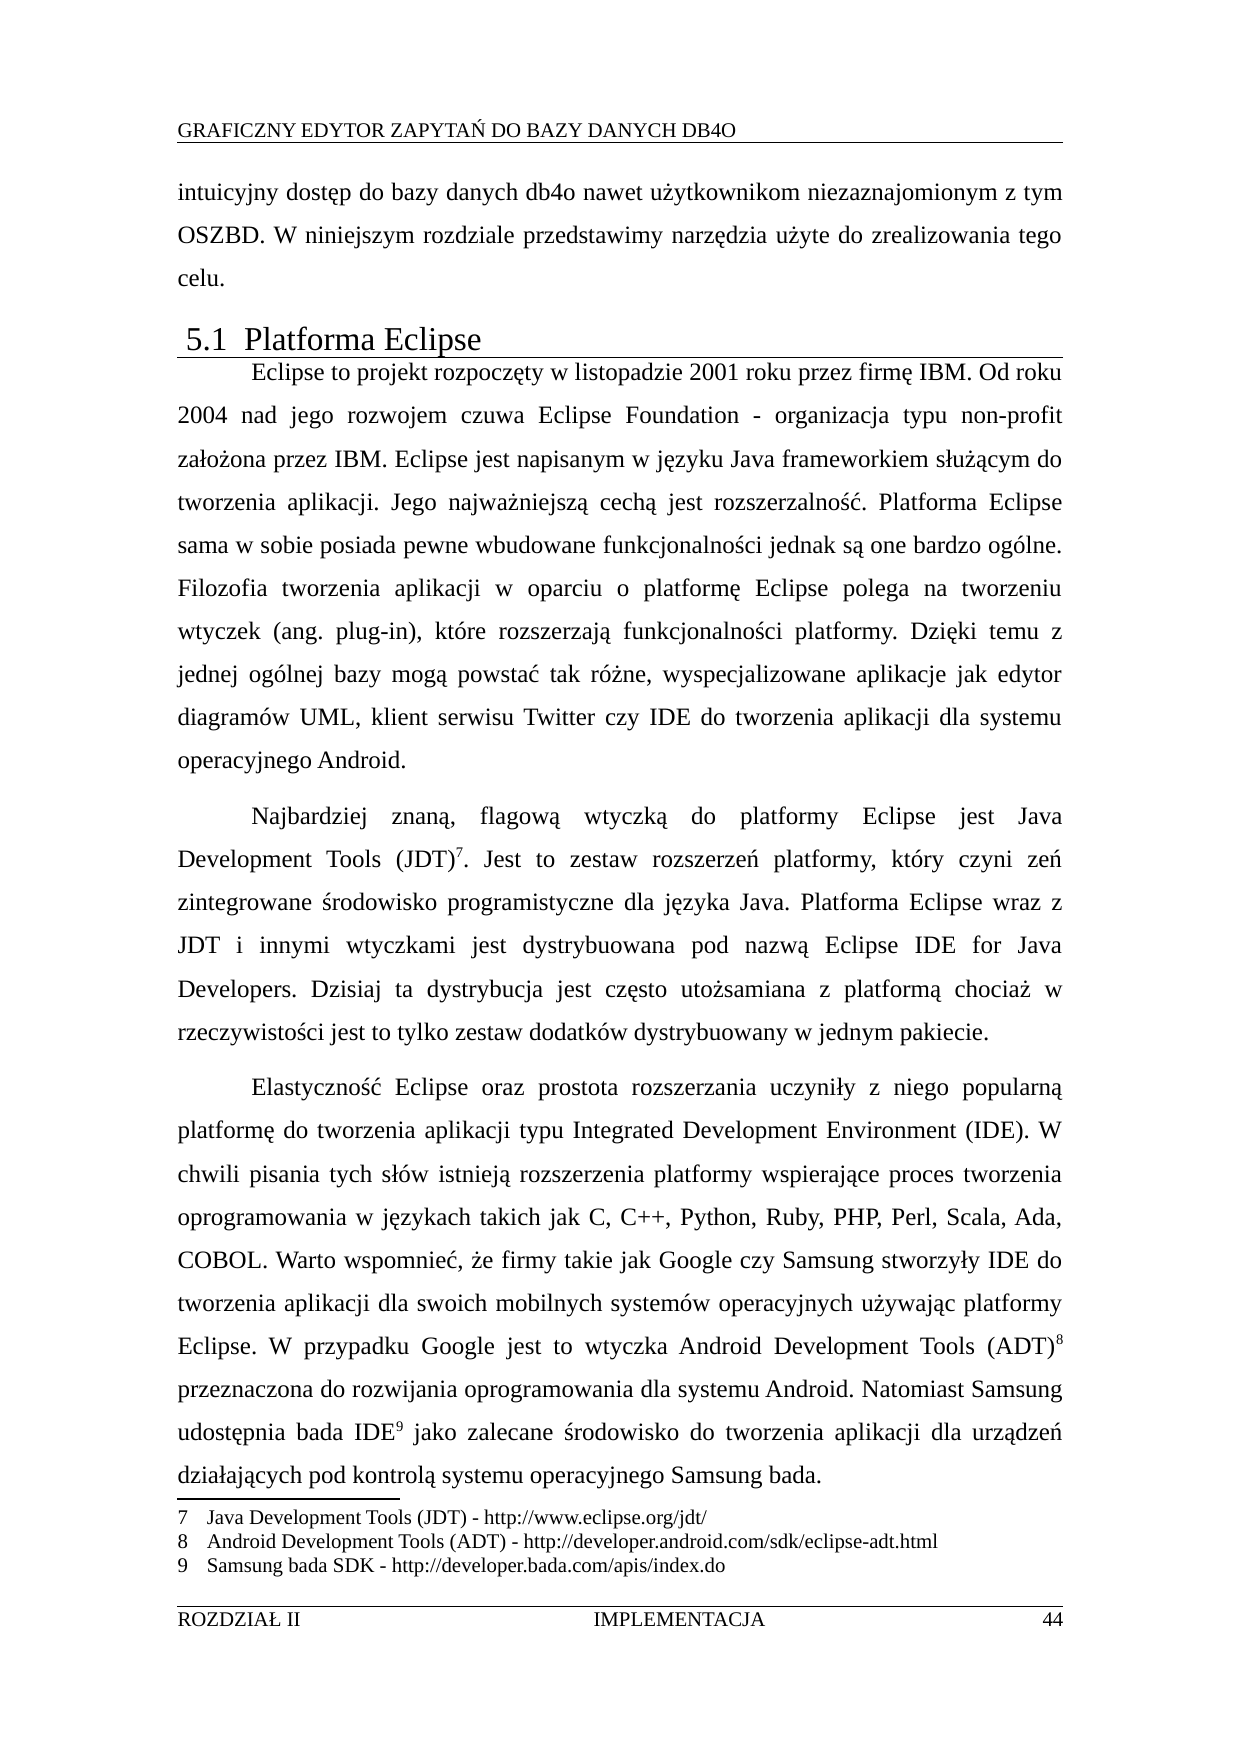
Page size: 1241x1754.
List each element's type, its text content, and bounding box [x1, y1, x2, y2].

text Elastyczność Eclipse oraz prostota rozszerzania uczyniły z niego popularną platformę do tworzenia aplikacji typu Integrated Development Environment (IDE). W chwili pisania tych słów istnieją rozszerzenia platformy wspierające proces tworzenia oprogramowania w językach takich jak C, C++, Python, Ruby, PHP, Perl, Scala, Ada, COBOL. Warto wspomnieć, że firmy takie jak Google czy Samsung stworzyły IDE do tworzenia aplikacji dla swoich mobilnych systemów operacyjnych używając platformy Eclipse. W przypadku Google jest to wtyczka Android Development Tools (ADT) przeznaczona do rozwijania oprogramowania dla systemu Android. Natomiast Samsung udostępnia bada IDE jako zalecane środowisko do tworzenia aplikacji dla urządzeń działających pod kontrolą systemu operacyjnego Samsung bada. [177, 1072, 1063, 1489]
text Samsung bada SDK - http://developer.bada.com/apis/index.do [177, 1553, 1063, 1577]
text Eclipse to projekt rozpoczęty w listopadzie 2001 roku przez firmę IBM. Od roku 2004 nad jego rozwojem czuwa Eclipse Foundation - organizacja typu non-profit założona przez IBM. Eclipse jest napisanym w języku Java frameworkiem służącym do tworzenia aplikacji. Jego najważniejszą cechą jest rozszerzalność. Platforma Eclipse sama w sobie posiada pewne wbudowane funkcjonalności jednak są one bardzo ogólne. Filozofia tworzenia aplikacji w oparciu o platformę Eclipse polega na tworzeniu wtyczek (ang. plug-in), które rozszerzają funkcjonalności platformy. Dzięki temu z jednej ogólnej bazy mogą powstać tak różne, wyspecjalizowane aplikacje jak edytor diagramów UML, klient serwisu Twitter czy IDE do tworzenia aplikacji dla systemu operacyjnego Android. [177, 358, 1063, 774]
text Najbardziej znaną, flagową wtyczką do platformy Eclipse jest Java Development Tools (JDT). Jest to zestaw rozszerzeń platformy, który czyni zeń zintegrowane środowisko programistyczne dla języka Java. Platforma Eclipse wraz z JDT i innymi wtyczkami jest dystrybuowana pod nazwą Eclipse IDE for Java Developers. Dzisiaj ta dystrybucja jest często utożsamiana z platformą chociaż w rzeczywistości jest to tylko zestaw dodatków dystrybuowany w jednym pakiecie. [177, 801, 1063, 1046]
text Android Development Tools (ADT) - http://developer.android.com/sdk/eclipse-adt.html [177, 1529, 1063, 1553]
text intuicyjny dostęp do bazy danych db4o nawet użytkownikom niezaznajomionym z tym OSZBD. W niniejszym rozdziale przedstawimy narzędzia użyte do zrealizowania tego celu. [177, 177, 1063, 292]
subtitle Platforma Eclipse [177, 319, 1063, 357]
text Java Development Tools (JDT) - http://www.eclipse.org/jdt/ [177, 1505, 1063, 1529]
